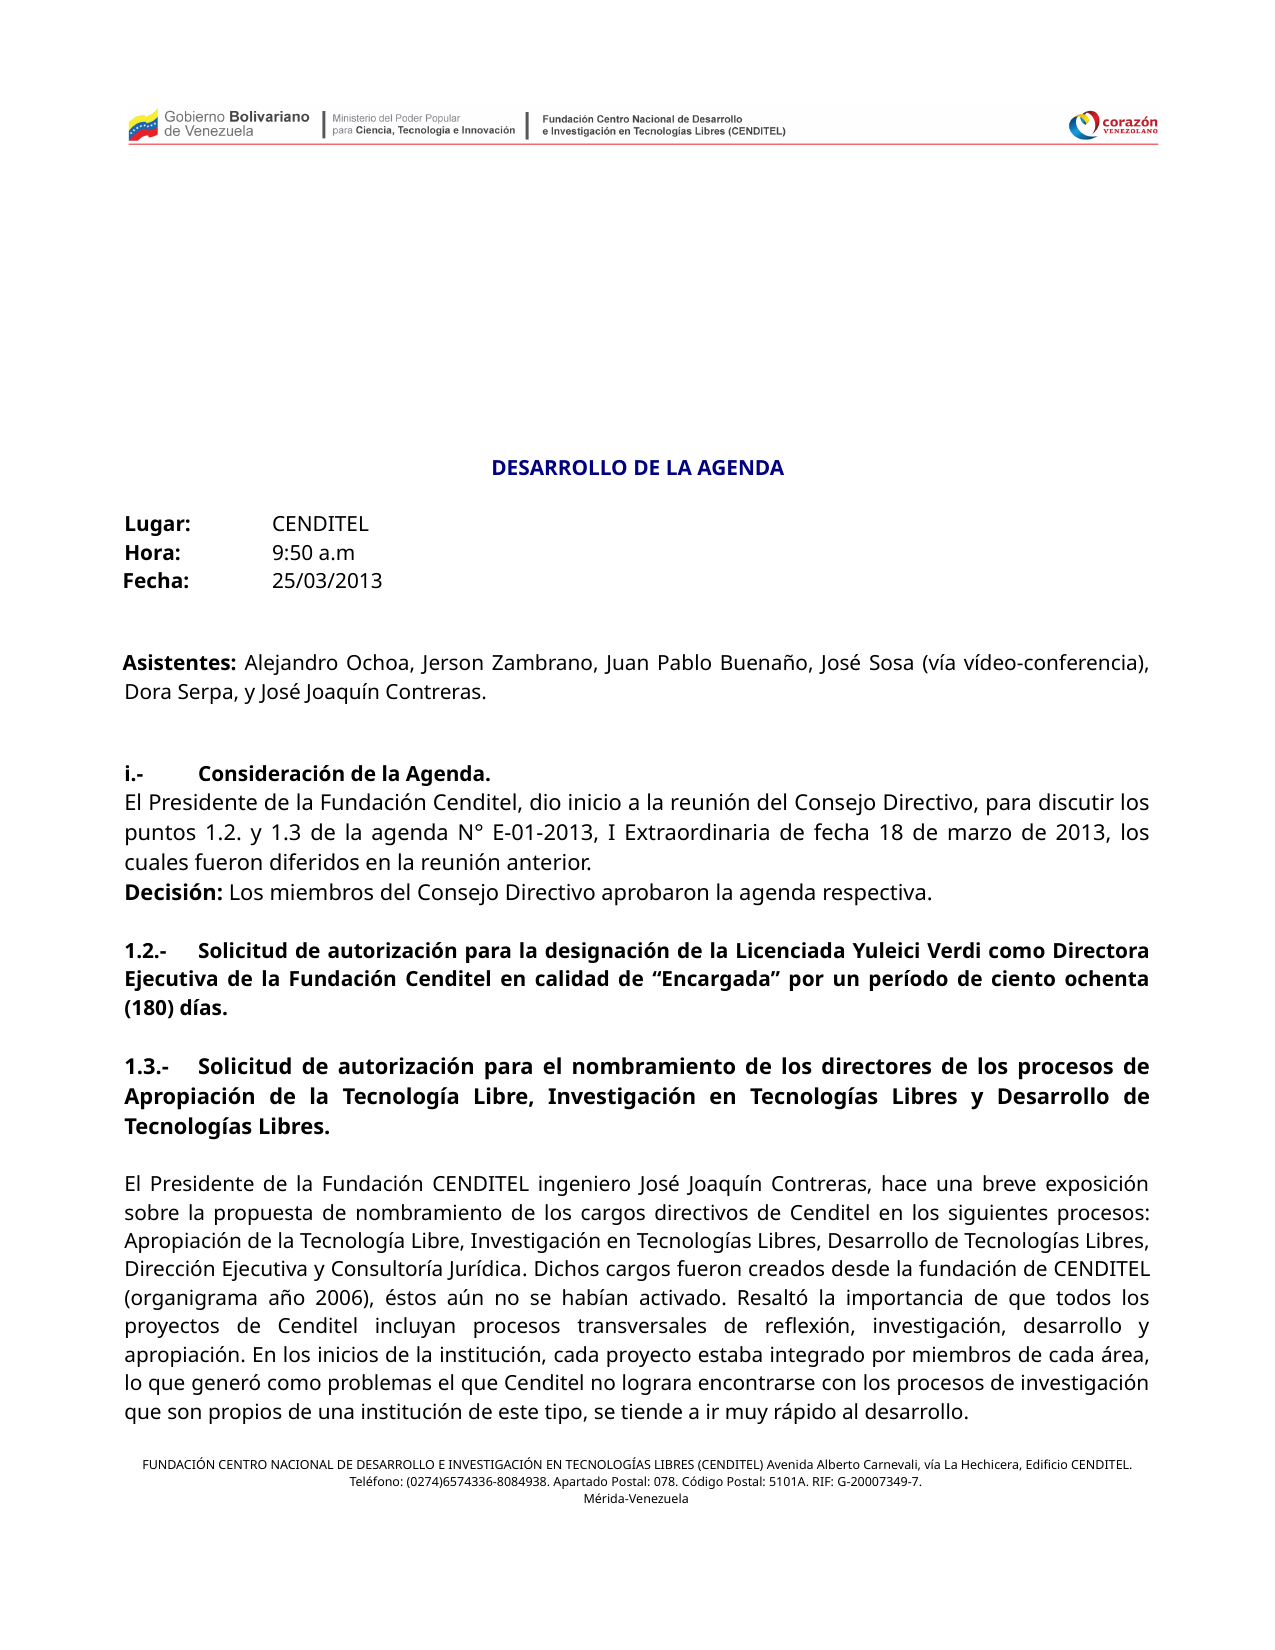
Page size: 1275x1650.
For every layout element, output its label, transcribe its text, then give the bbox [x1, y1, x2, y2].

text 1.2.- Solicitud de autorización para la designación de la Licenciada Yuleici Verdi como Directora Ejecutiva de la Fundación Cenditel en calidad de “Encargada” por un período de ciento ochenta (180) días. [124, 936, 1151, 1021]
text El Presidente de la Fundación CENDITEL ingeniero José Joaquín Contreras, hace una breve exposición sobre la propuesta de nombramiento de los cargos directivos de Cenditel en los siguientes procesos: Apropiación de la Tecnología Libre, Investigación en Tecnologías Libres, Desarrollo de Tecnologías Libres, Dirección Ejecutiva y Consultoría Jurídica. Dichos cargos fueron creados desde la fundación de CENDITEL (organigrama año 2006), éstos aún no se habían activado. Resaltó la importancia de que todos los proyectos de Cenditel incluyan procesos transversales de reflexión, investigación, desarrollo y apropiación. En los inicios de la institución, cada proyecto estaba integrado por miembros de cada área, lo que generó como problemas el que Cenditel no lograra encontrarse con los procesos de investigación que son propios de una institución de este tipo, se tiende a ir muy rápido al desarrollo. [124, 1169, 1151, 1425]
text 1.3.- Solicitud de autorización para el nombramiento de los directores de los procesos de Apropiación de la Tecnología Libre, Investigación en Tecnologías Libres y Desarrollo de Tecnologías Libres. [124, 1051, 1151, 1141]
text Fecha: 25/03/2013 [122, 566, 1151, 595]
text Asistentes: Alejandro Ochoa, Jerson Zambrano, Juan Pablo Buenaño, José Sosa (vía vídeo-conferencia), Dora Serpa, y José Joaquín Contreras. [122, 648, 1151, 705]
subtitle DESARROLLO DE LA AGENDA [124, 453, 1151, 481]
text i.- Consideración de la Agenda. [124, 759, 1151, 787]
picture [128, 103, 1159, 145]
text El Presidente de la Fundación Cenditel, dio inicio a la reunión del Consejo Directivo, para discutir los puntos 1.2. y 1.3 de la agenda N° E-01-2013, I Extraordinaria de fecha 18 de marzo de 2013, los cuales fueron diferidos en la reunión anterior. [124, 787, 1151, 876]
text Hora: 9:50 a.m [124, 538, 1151, 566]
text Lugar: CENDITEL [124, 509, 1151, 538]
text Decisión: Los miembros del Consejo Directivo aprobaron la agenda respectiva. [124, 876, 1151, 906]
